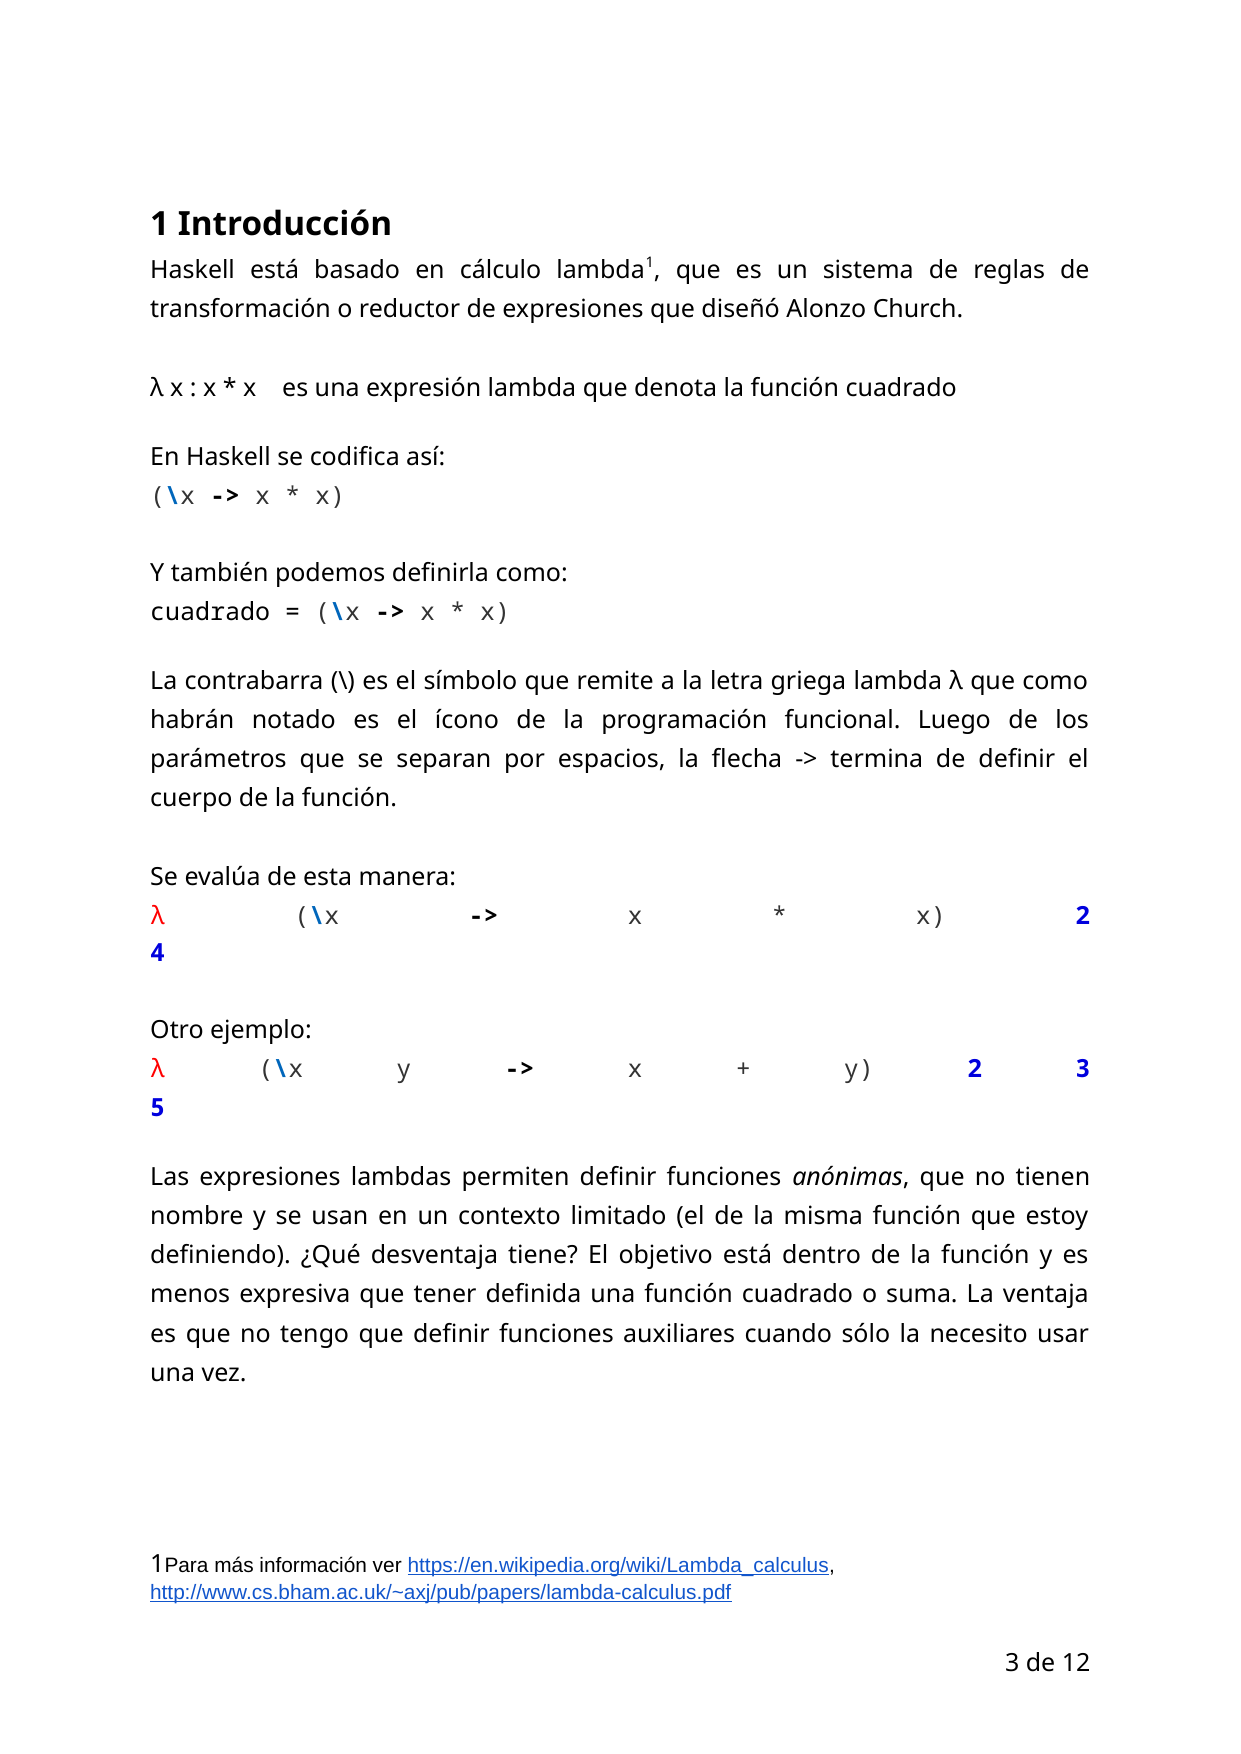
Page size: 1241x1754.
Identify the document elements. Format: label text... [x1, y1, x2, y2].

text Se evalúa de esta manera: [150, 858, 1090, 892]
text Las expresiones lambdas permiten definir funciones anónimas, que no tienen nombre y se usan en un contexto limitado (el de la misma función que estoy definiendo). ¿Qué desventaja tiene? El objetivo está dentro de la función y es menos expresiva que tener definida una función cuadrado o suma. La ventaja es que no tengo que definir funciones auxiliares cuando sólo la necesito usar una vez. [150, 1159, 1090, 1388]
text λ x : x * x es una expresión lambda que denota la función cuadrado [150, 369, 1090, 403]
text La contrabarra (\) es el símbolo que remite a la letra griega lambda λ que como habrán notado es el ícono de la programación funcional. Luego de los parámetros que se separan por espacios, la flecha -> termina de definir el cuerpo de la función. [150, 662, 1090, 814]
text Y también podemos definirla como: [150, 554, 1090, 588]
text λ (\x -> x * x) 2 4 [150, 897, 1090, 969]
text Haskell está basado en cálculo lambda, que es un sistema de reglas de transformación o reductor de expresiones que diseñó Alonzo Church. [150, 252, 1090, 325]
text Para más información ver https://en.wikipedia.org/wiki/Lambda_calculus, http://www.cs.bham.ac.uk/~axj/pub/papers/lambda-calculus.pdf [150, 1546, 1090, 1604]
subtitle 1 Introducción [150, 200, 1090, 245]
text En Haskell se codifica así: [150, 438, 1090, 473]
text cuadrado = (\x -> x * x) [150, 593, 1090, 627]
text (\x -> x * x) [150, 478, 1090, 512]
text Otro ejemplo: [150, 1011, 1090, 1045]
text λ (\x y -> x + y) 2 3 5 [150, 1051, 1090, 1124]
